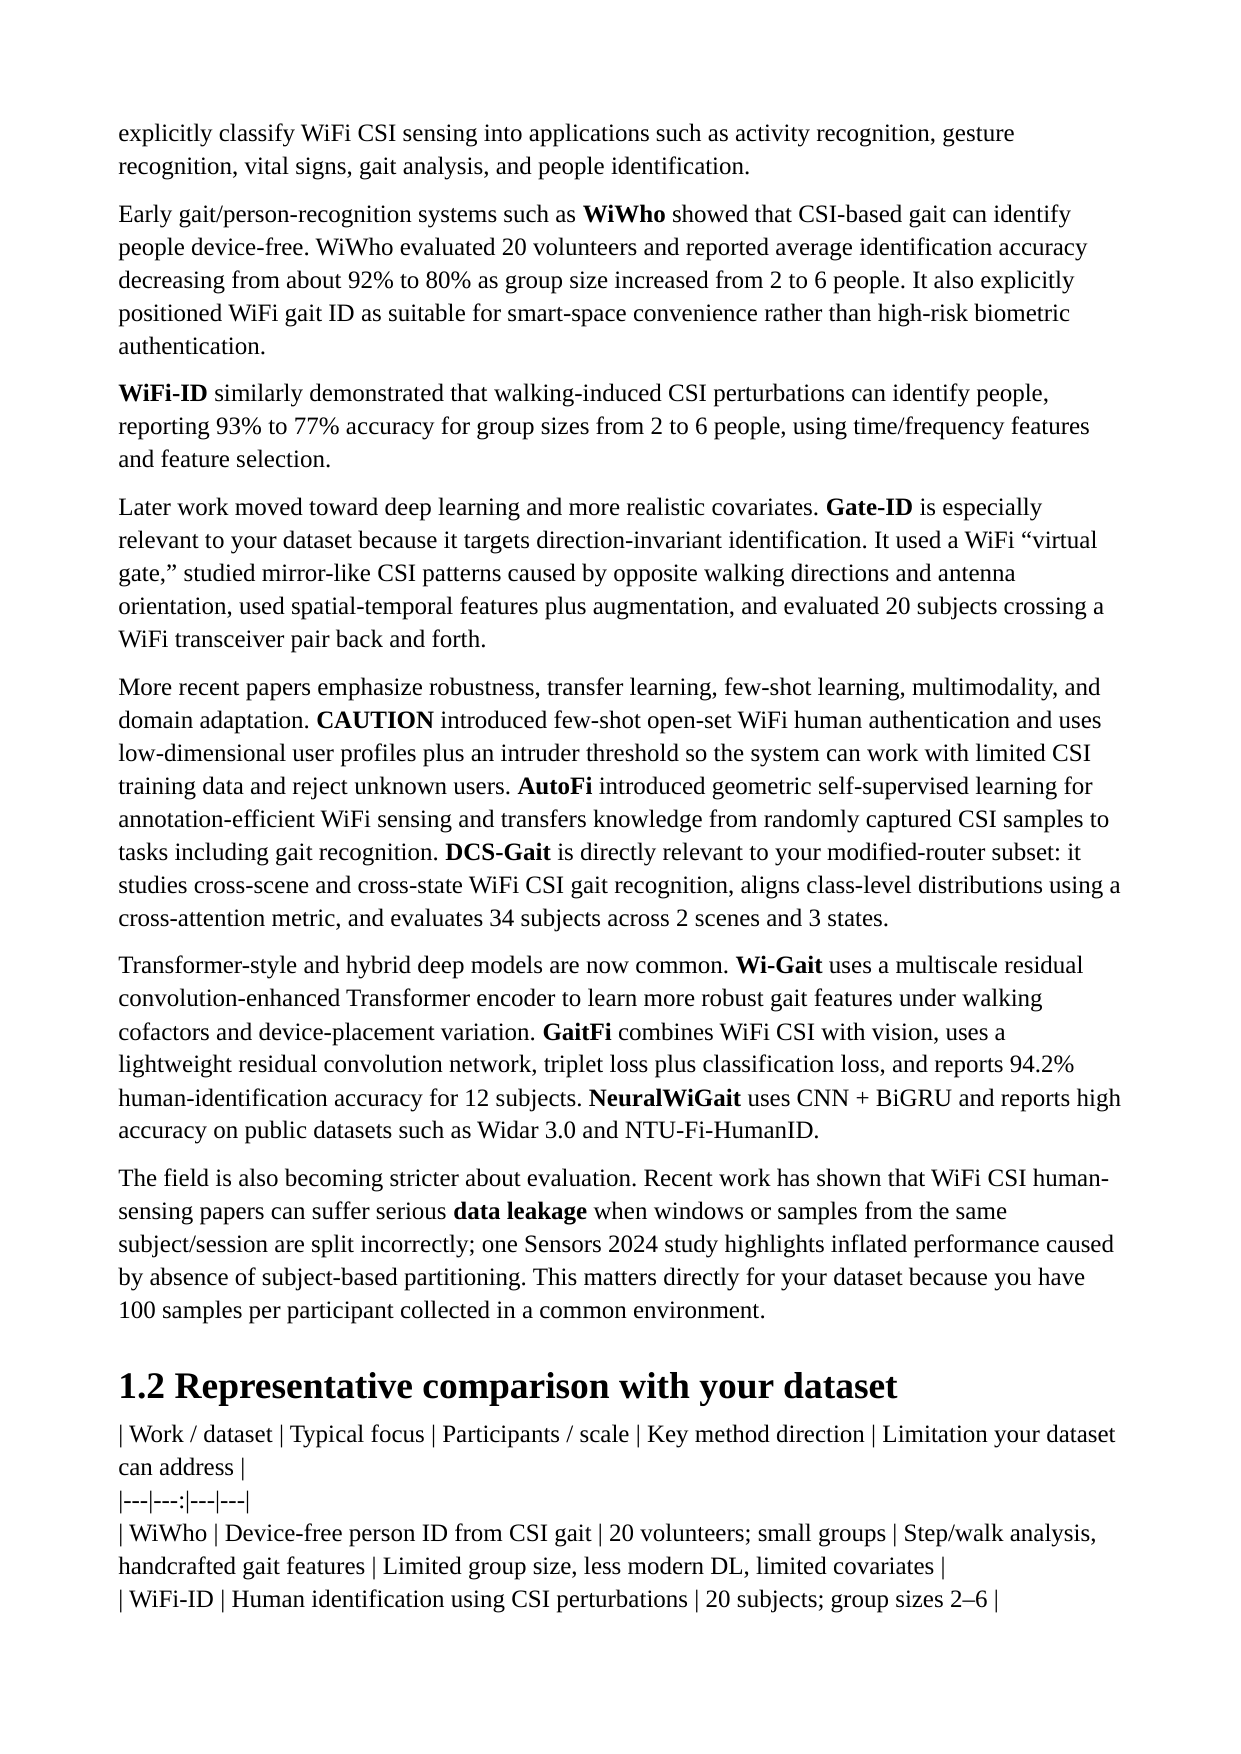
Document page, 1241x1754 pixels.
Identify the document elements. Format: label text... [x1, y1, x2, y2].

text explicitly classify WiFi CSI sensing into applications such as activity recognition, gesture recognition, vital signs, gait analysis, and people identification. [118, 118, 1122, 180]
text Early gait/person-recognition systems such as WiWho showed that CSI-based gait can identify people device-free. WiWho evaluated 20 volunteers and reported average identification accuracy decreasing from about 92% to 80% as group size increased from 2 to 6 people. It also explicitly positioned WiFi gait ID as suitable for smart-space convenience rather than high-risk biometric authentication. [118, 199, 1122, 359]
text The field is also becoming stricter about evaluation. Recent work has shown that WiFi CSI human-sensing papers can suffer serious data leakage when windows or samples from the same subject/session are split incorrectly; one Sensors 2024 study highlights inflated performance caused by absence of subject-based partitioning. This matters directly for your dataset because you have 100 samples per participant collected in a common environment. [118, 1163, 1122, 1324]
subtitle 1.2 Representative comparison with your dataset [118, 1364, 1122, 1407]
text Transformer-style and hybrid deep models are now common. Wi-Gait uses a multiscale residual convolution-enhanced Transformer encoder to learn more robust gait features under walking cofactors and device-placement variation. GaitFi combines WiFi CSI with vision, uses a lightweight residual convolution network, triplet loss plus classification loss, and reports 94.2% human-identification accuracy for 12 subjects. NeuralWiGait uses CNN + BiGRU and reports high accuracy on public datasets such as Widar 3.0 and NTU-Fi-HumanID. [118, 951, 1122, 1144]
text WiFi-ID similarly demonstrated that walking-induced CSI perturbations can identify people, reporting 93% to 77% accuracy for group sizes from 2 to 6 people, using time/frequency features and feature selection. [118, 378, 1122, 473]
text | Work / dataset | Typical focus | Participants / scale | Key method direction | Limitation your dataset can address | |---|---:|---|---| | WiWho | Device-free person ID from CSI gait | 20 volunteers; small groups | Step/walk analysis, handcrafted gait features | Limited group size, less modern DL, limited covariates | | WiFi-ID | Human identification using CSI perturbations | 20 subjects; group sizes 2–6 | [118, 1419, 1122, 1613]
text More recent papers emphasize robustness, transfer learning, few-shot learning, multimodality, and domain adaptation. CAUTION introduced few-shot open-set WiFi human authentication and uses low-dimensional user profiles plus an intruder threshold so the system can work with limited CSI training data and reject unknown users. AutoFi introduced geometric self-supervised learning for annotation-efficient WiFi sensing and transfers knowledge from randomly captured CSI samples to tasks including gait recognition. DCS-Gait is directly relevant to your modified-router subset: it studies cross-scene and cross-state WiFi CSI gait recognition, aligns class-level distributions using a cross-attention metric, and evaluates 34 subjects across 2 scenes and 3 states. [118, 672, 1122, 932]
text Later work moved toward deep learning and more realistic covariates. Gate-ID is especially relevant to your dataset because it targets direction-invariant identification. It used a WiFi “virtual gate,” studied mirror-like CSI patterns caused by opposite walking directions and antenna orientation, used spatial-temporal features plus augmentation, and evaluated 20 subjects crossing a WiFi transceiver pair back and forth. [118, 492, 1122, 653]
